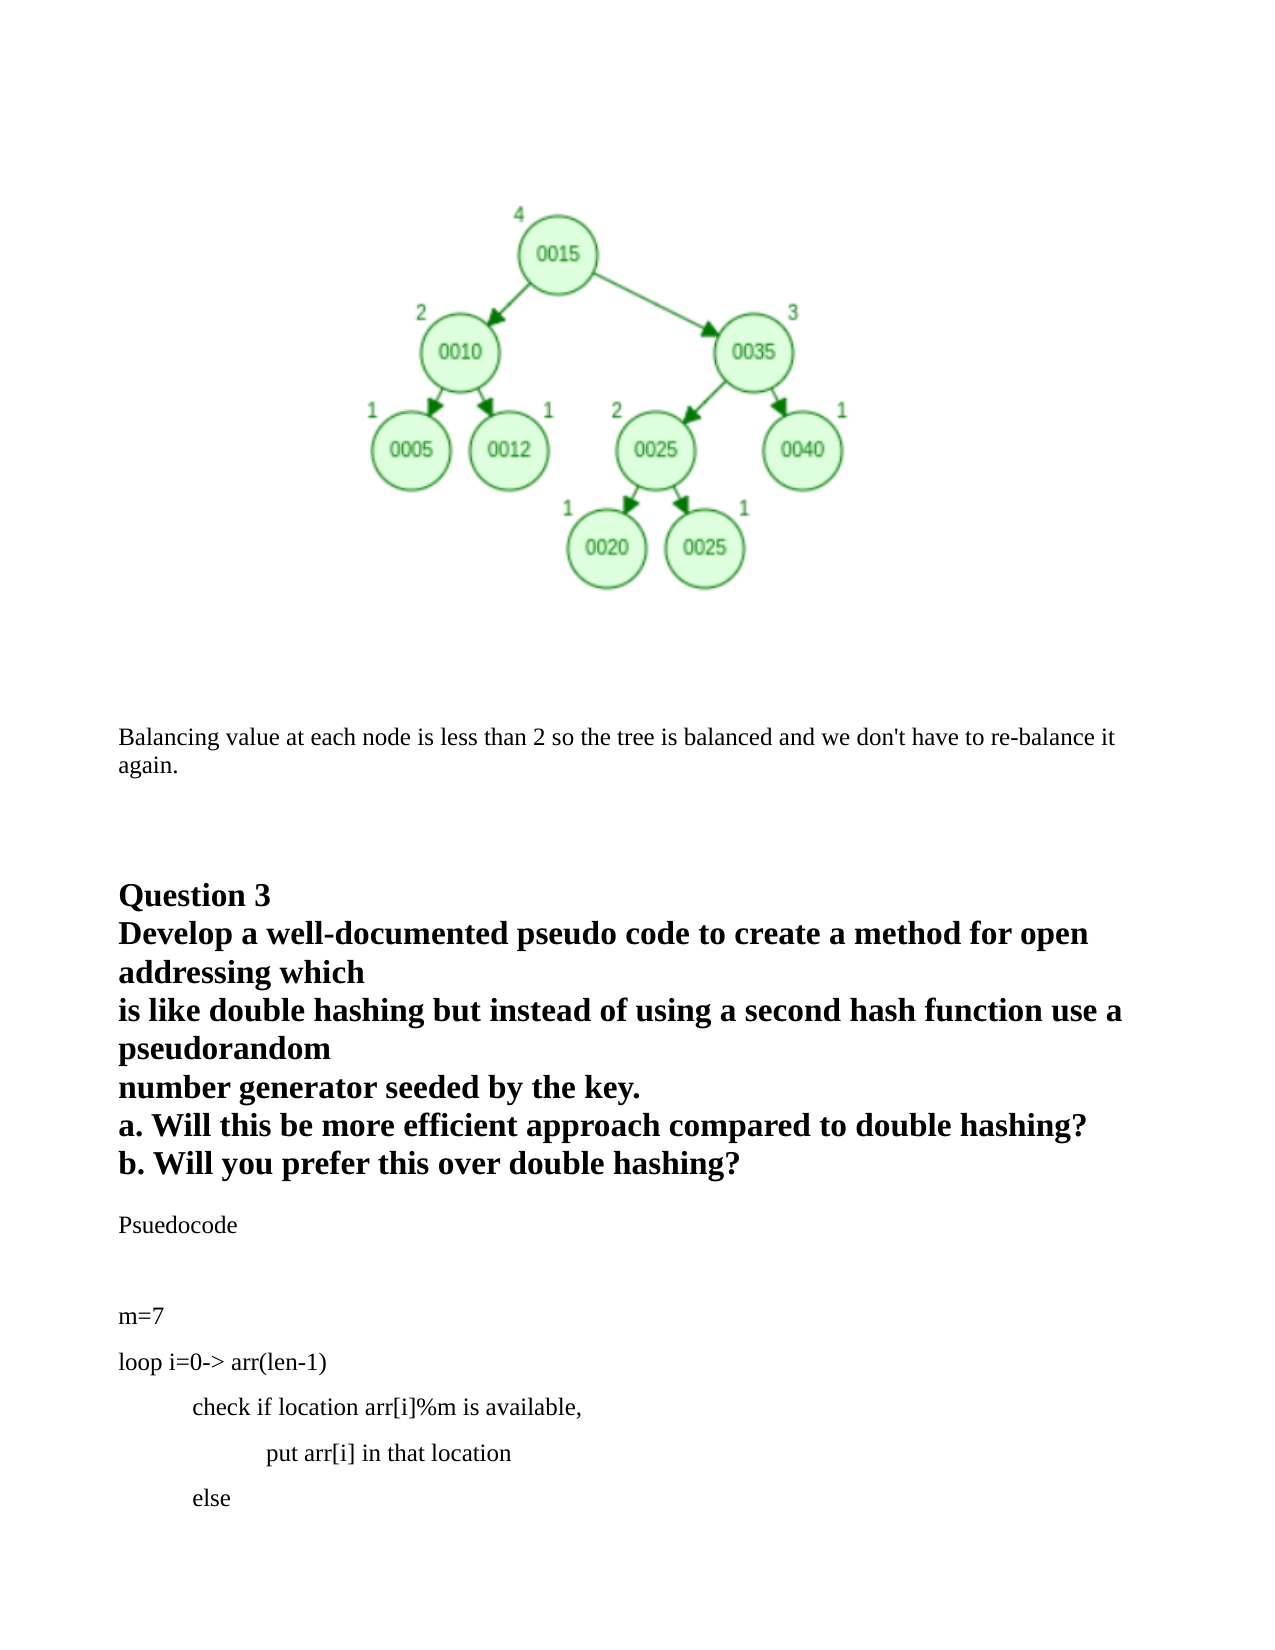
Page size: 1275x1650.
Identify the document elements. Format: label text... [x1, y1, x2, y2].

text b. Will you prefer this over double hashing? [118, 1143, 1157, 1182]
text is like double hashing but instead of using a second hash function use a pseudorandom [118, 990, 1157, 1067]
picture [236, 175, 1039, 679]
text Question 3 [118, 875, 1157, 913]
text loop i=0-> arr(len-1) [118, 1347, 1157, 1376]
text put arr[i] in that location [118, 1438, 1157, 1466]
text number generator seeded by the key. [118, 1067, 1157, 1105]
text a. Will this be more efficient approach compared to double hashing? [118, 1105, 1157, 1143]
text m=7 [118, 1301, 1157, 1330]
text check if location arr[i]%m is available, [118, 1392, 1157, 1421]
text Develop a well-documented pseudo code to create a method for open addressing which [118, 913, 1157, 990]
text else [118, 1483, 1157, 1512]
text Psuedocode [118, 1211, 1157, 1239]
text Balancing value at each node is less than 2 so the tree is balanced and we don't have to re-balance it again. [118, 722, 1157, 779]
